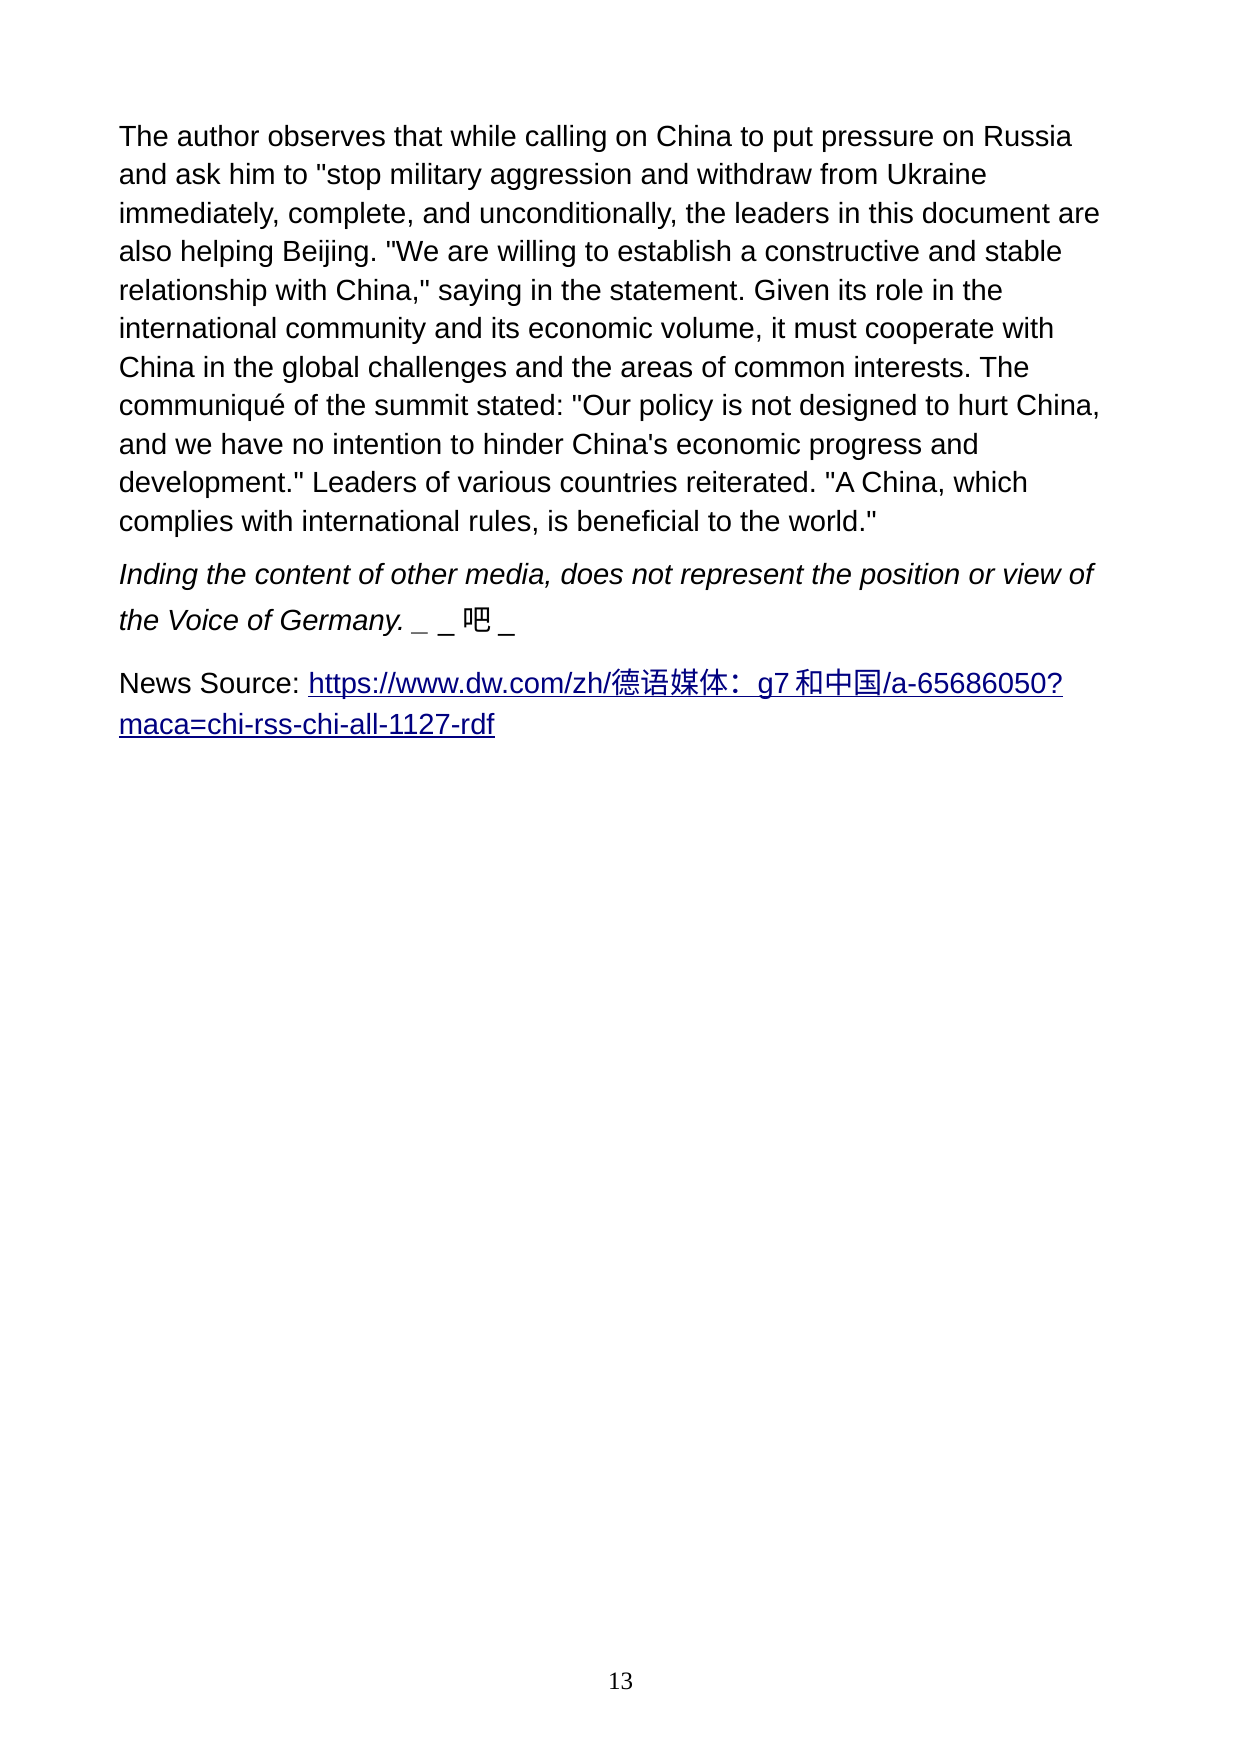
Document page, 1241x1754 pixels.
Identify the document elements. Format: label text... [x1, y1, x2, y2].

text The author observes that while calling on China to put pressure on Russia and ask him to "stop military aggression and withdraw from Ukraine immediately, complete, and unconditionally, the leaders in this document are also helping Beijing. "We are willing to establish a constructive and stable relationship with China," saying in the statement. Given its role in the international community and its economic volume, it must cooperate with China in the global challenges and the areas of common interests. The communiqué of the summit stated: "Our policy is not designed to hurt China, and we have no intention to hinder China's economic progress and development." Leaders of various countries reiterated. "A China, which complies with international rules, is beneficial to the world." [118, 118, 1122, 537]
text Inding the content of other media, does not represent the position or view of the Voice of Germany. _ _ 吧 _ [118, 557, 1122, 639]
text News Source: https://www.dw.com/zh/德语媒体：g7和中国/a-65686050?maca=chi-rss-chi-all-1127-rdf [118, 660, 1122, 741]
